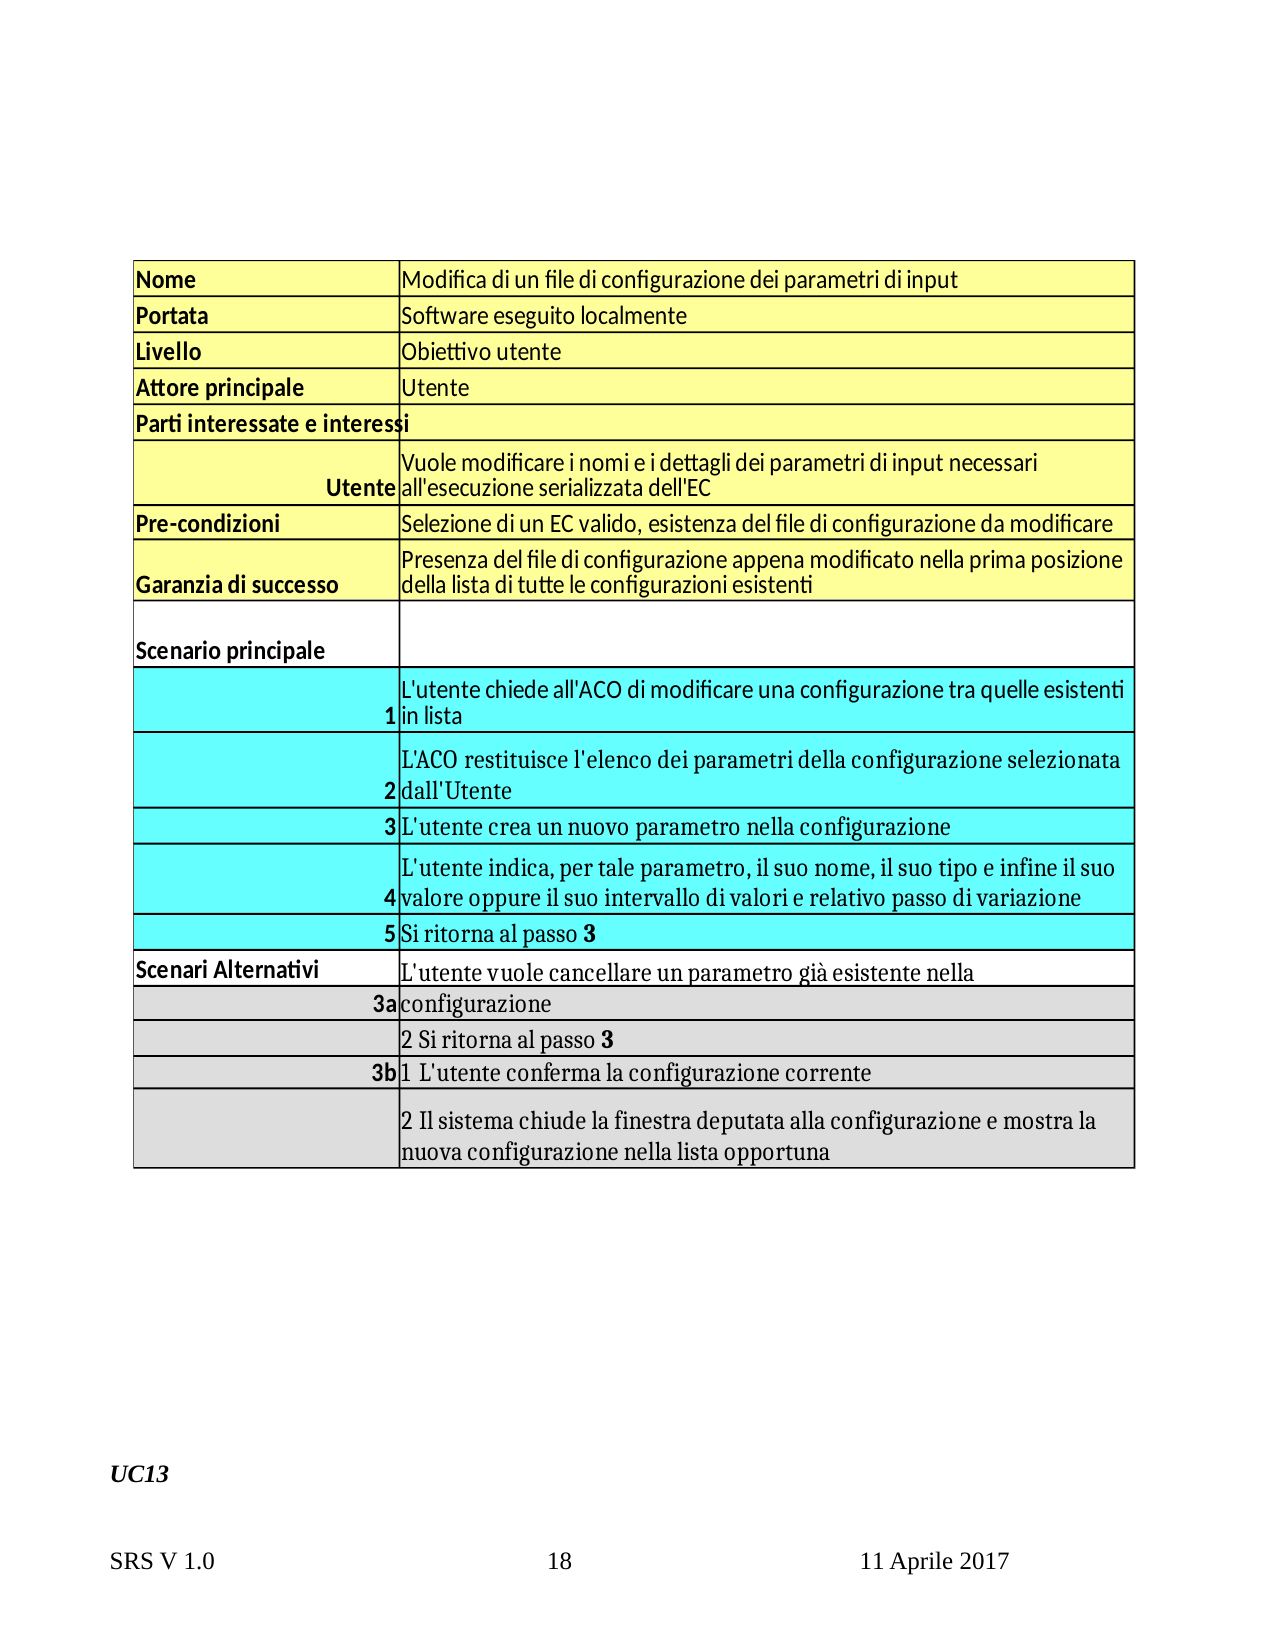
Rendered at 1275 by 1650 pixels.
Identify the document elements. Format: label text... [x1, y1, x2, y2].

text UC13 [109, 1459, 1162, 1487]
